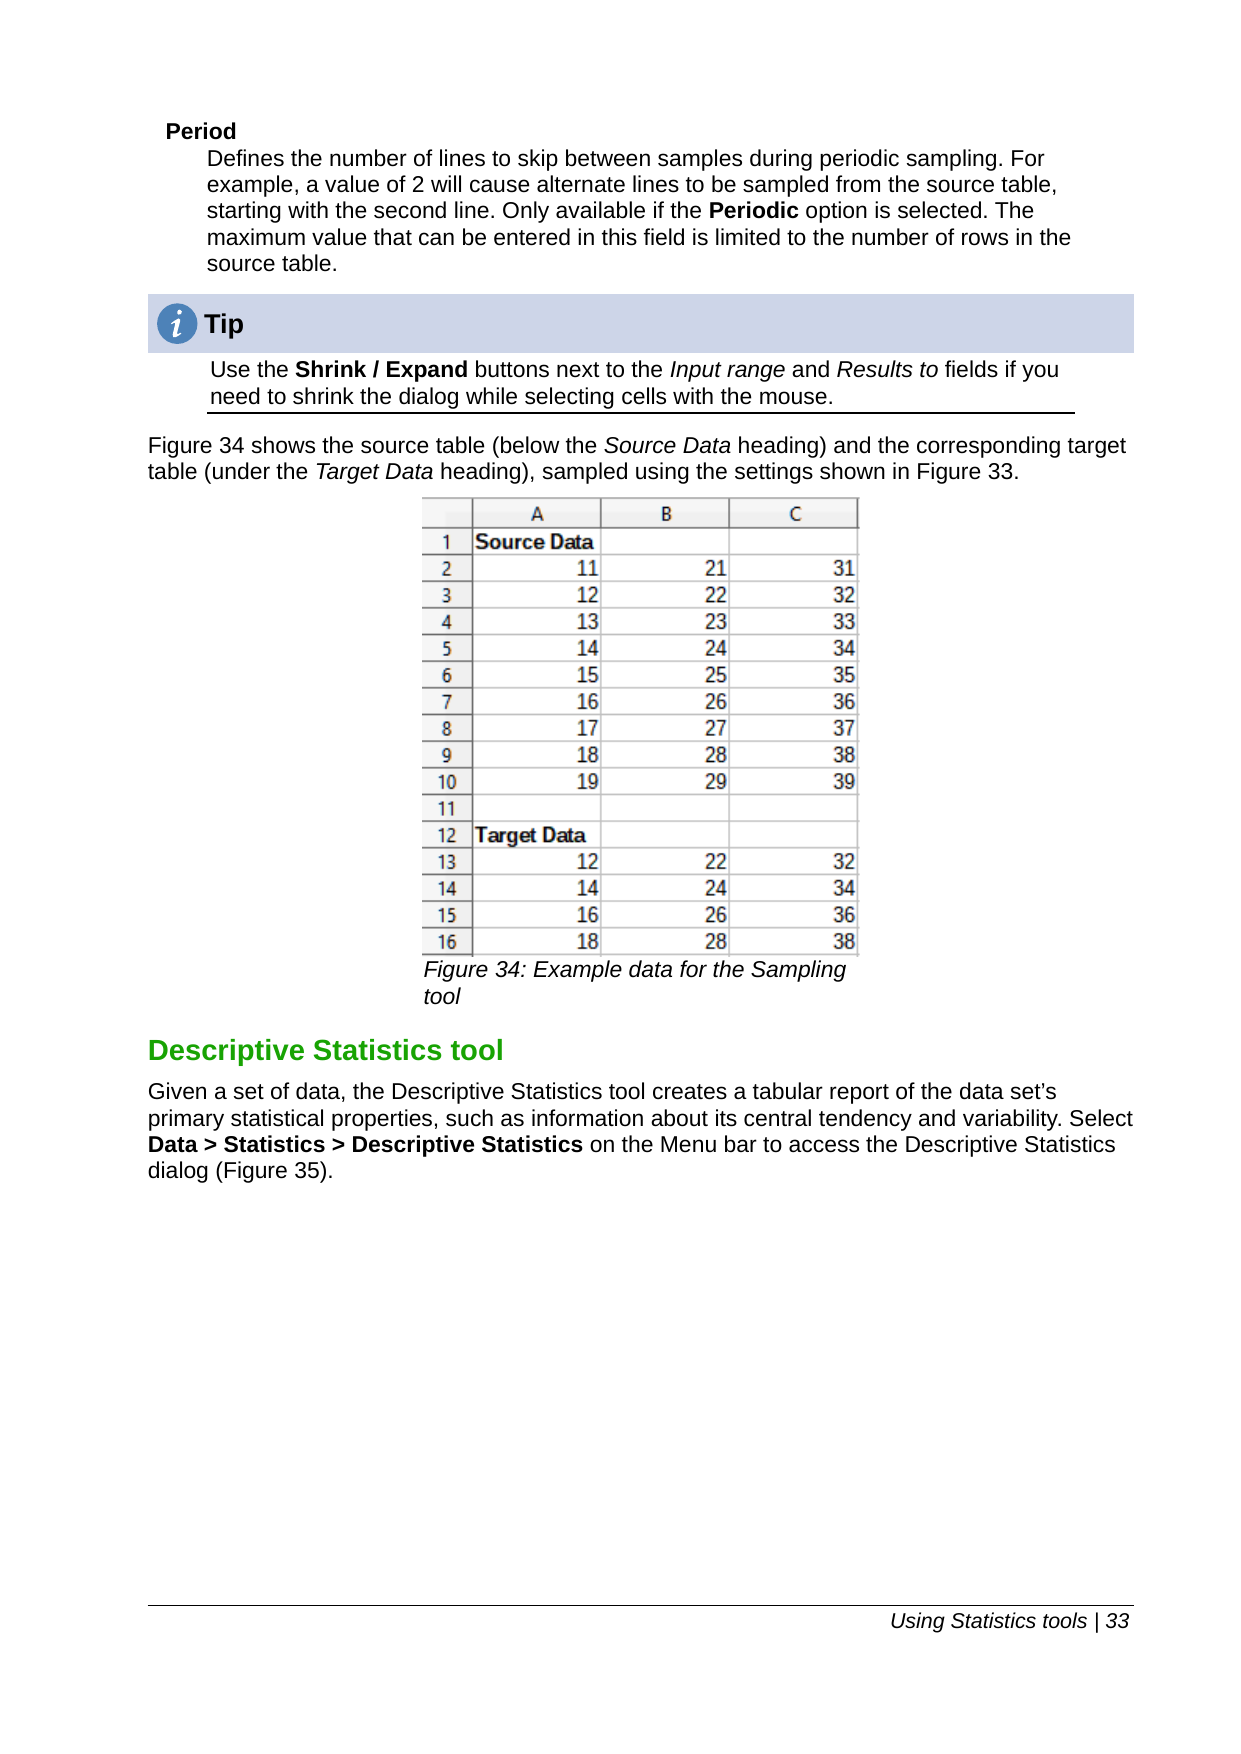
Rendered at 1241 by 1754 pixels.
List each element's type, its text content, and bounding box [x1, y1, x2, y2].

text Period [165, 118, 1134, 144]
subtitle Descriptive Statistics tool [148, 1033, 1134, 1066]
text Figure 34: Example data for the Sampling tool [423, 957, 858, 1009]
text Given a set of data, the Descriptive Statistics tool creates a tabular report of the data set’s primary statistical properties, such as information about its central tendency and variability. Select Data > Statistics > Descriptive Statistics on the Menu bar to access the Descriptive Statistics dialog (Figure 35). [148, 1078, 1134, 1183]
text Use the Shrink / Expand buttons next to the Input range and Results to fields if you need to shrink the dialog while selecting cells with the mouse. [207, 353, 1075, 412]
picture [422, 497, 860, 957]
text Figure 34 shows the source table (below the Source Data heading) and the corresponding target table (under the Target Data heading), sampled using the settings shown in Figure 33. [148, 432, 1134, 484]
text Defines the number of lines to skip between samples during periodic sampling. For example, a value of 2 will cause alternate lines to be sampled from the source table, starting with the second line. Only available if the Periodic option is selected. The maximum value that can be entered in this field is limited to the number of rows in the source table. [207, 144, 1134, 276]
subtitle Tip [148, 294, 1134, 353]
